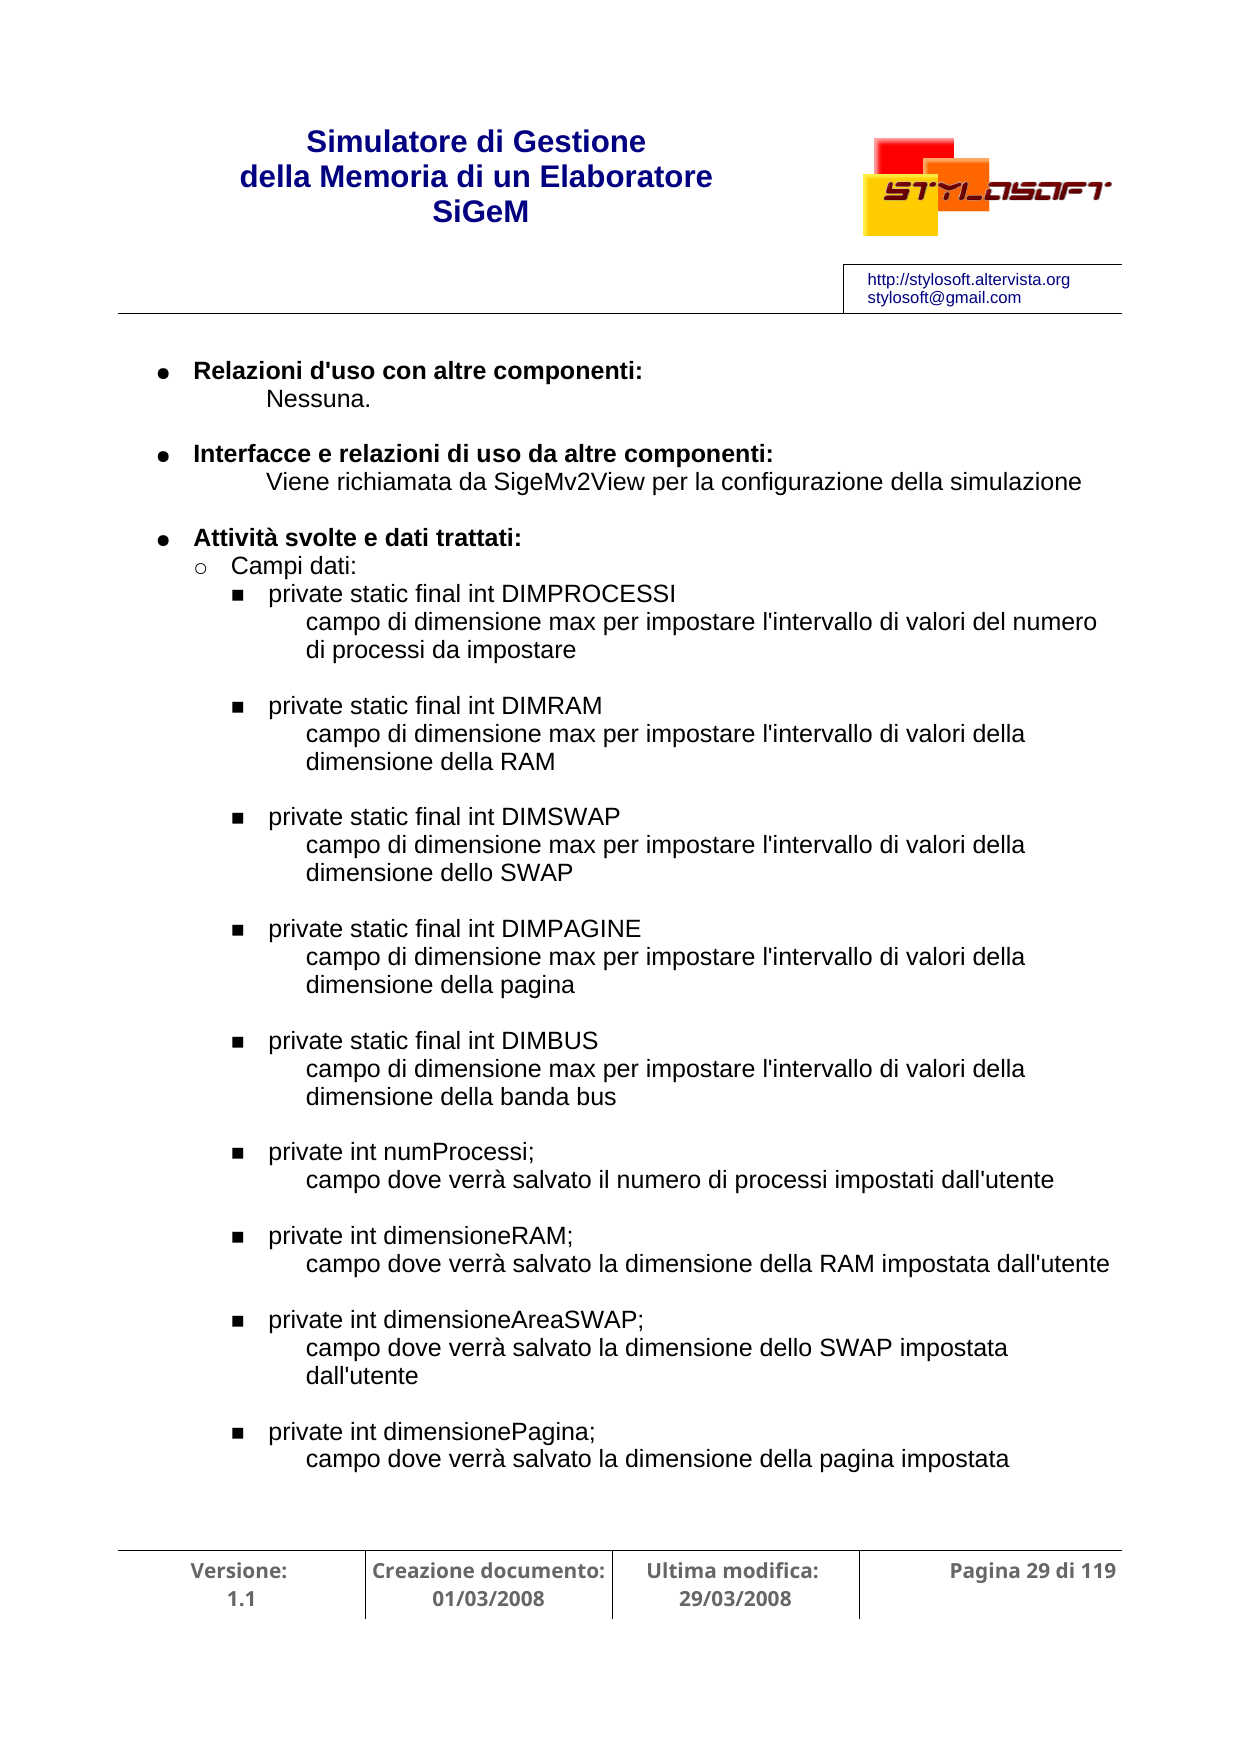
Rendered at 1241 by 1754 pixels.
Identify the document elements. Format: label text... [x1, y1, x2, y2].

list Interfacce e relazioni di uso da altre componenti: [156, 357, 1122, 384]
list Campi dati: [193, 468, 1122, 496]
list Viene richiamata da SigeMv2View per la configurazione della simulazione [156, 384, 1122, 412]
list private static final int DIMPROCESSI [231, 496, 1122, 524]
list campo dove verrà salvato il numero di processi impostati dall'utente [268, 1082, 1122, 1110]
list private int tempoContextSwitch; [231, 1445, 1122, 1473]
list private int dimensioneAreaSWAP; [231, 1222, 1122, 1250]
list Attività svolte e dati trattati: [156, 440, 1122, 468]
list campo di dimensione max per impostare l'intervallo di valori della dimensione della RAM [268, 636, 1122, 692]
list campo di dimensione max per impostare l'intervallo di valori della dimensione della pagina [268, 859, 1122, 915]
list campo dove verrà salvato la dimensione della RAM impostata dall'utente [268, 1166, 1122, 1194]
picture [848, 123, 1117, 247]
list campo di dimensione max per impostare l'intervallo di valori del numero di processi da impostare [268, 524, 1122, 580]
list campo dove verrà salvato la dimensione dello SWAP impostata dall'utente [268, 1250, 1122, 1306]
list private static final int DIMPAGINE [231, 831, 1122, 859]
list private static final int DIMBUS [231, 943, 1122, 971]
list private int dimensioneRAM; [231, 1138, 1122, 1166]
list campo di dimensione max per impostare l'intervallo di valori della dimensione della banda bus [268, 971, 1122, 1027]
list private static final int DIMSWAP [231, 719, 1122, 747]
list campo di dimensione max per impostare l'intervallo di valori della dimensione dello SWAP [268, 747, 1122, 803]
list campo dove verrà salvato la dimensione della pagina impostata dall'utente [268, 1362, 1122, 1417]
list private int dimensionePagina; [231, 1334, 1122, 1362]
list private static final int DIMRAM [231, 608, 1122, 636]
list private int numProcessi; [231, 1054, 1122, 1082]
